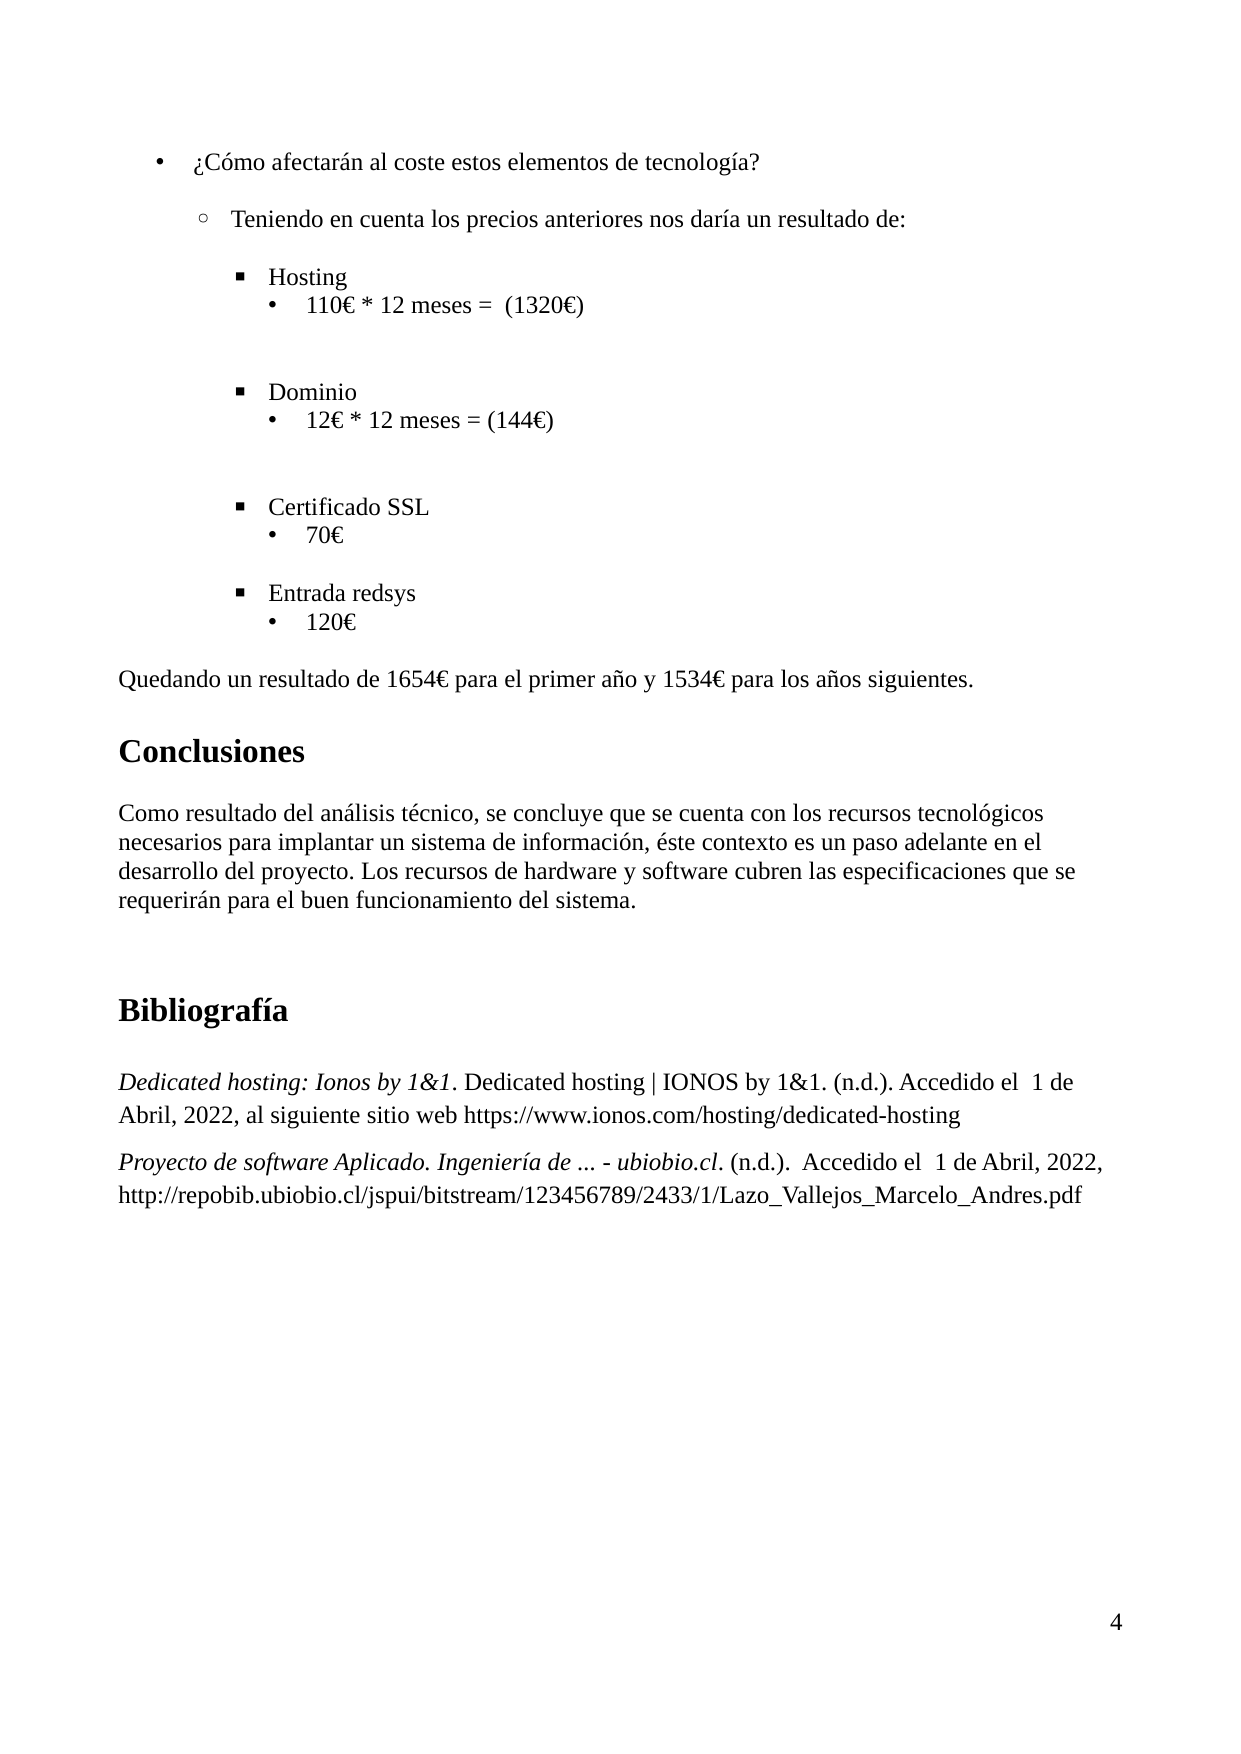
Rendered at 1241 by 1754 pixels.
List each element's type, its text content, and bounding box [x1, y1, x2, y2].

text Bibliografía [118, 990, 1122, 1028]
list Entrada redsys [231, 578, 1122, 607]
list Teniendo en cuenta los precios anteriores nos daría un resultado de: [193, 204, 1122, 233]
list 12€ * 12 meses = (144€) [268, 406, 1122, 434]
list Dominio [231, 377, 1122, 406]
list 120€ [268, 607, 1122, 636]
text Conclusiones [118, 731, 1122, 770]
text Como resultado del análisis técnico, se concluye que se cuenta con los recursos tecnológicos necesarios para implantar un sistema de información, éste contexto es un paso adelante en el desarrollo del proyecto. Los recursos de hardware y software cubren las especificaciones que se requerirán para el buen funcionamiento del sistema. [118, 798, 1122, 913]
list Certificado SSL [231, 492, 1122, 521]
text Dedicated hosting: Ionos by 1&1. Dedicated hosting | IONOS by 1&1. (n.d.). Accedido el 1 de Abril, 2022, al siguiente sitio web https://www.ionos.com/hosting/dedicated-hosting [118, 1067, 1122, 1129]
list 70€ [268, 521, 1122, 549]
text Proyecto de software Aplicado. Ingeniería de ... - ubiobio.cl. (n.d.). Accedido el 1 de Abril, 2022, http://repobib.ubiobio.cl/jspui/bitstream/123456789/2433/1/Lazo_Vallejos_Marcelo_Andres.pdf [118, 1147, 1122, 1209]
list Hosting [231, 262, 1122, 291]
list ¿Cómo afectarán al coste estos elementos de tecnología? [156, 147, 1122, 176]
text Quedando un resultado de 1654€ para el primer año y 1534€ para los años siguientes. [118, 664, 1122, 693]
list 110€ * 12 meses = (1320€) [268, 291, 1122, 319]
